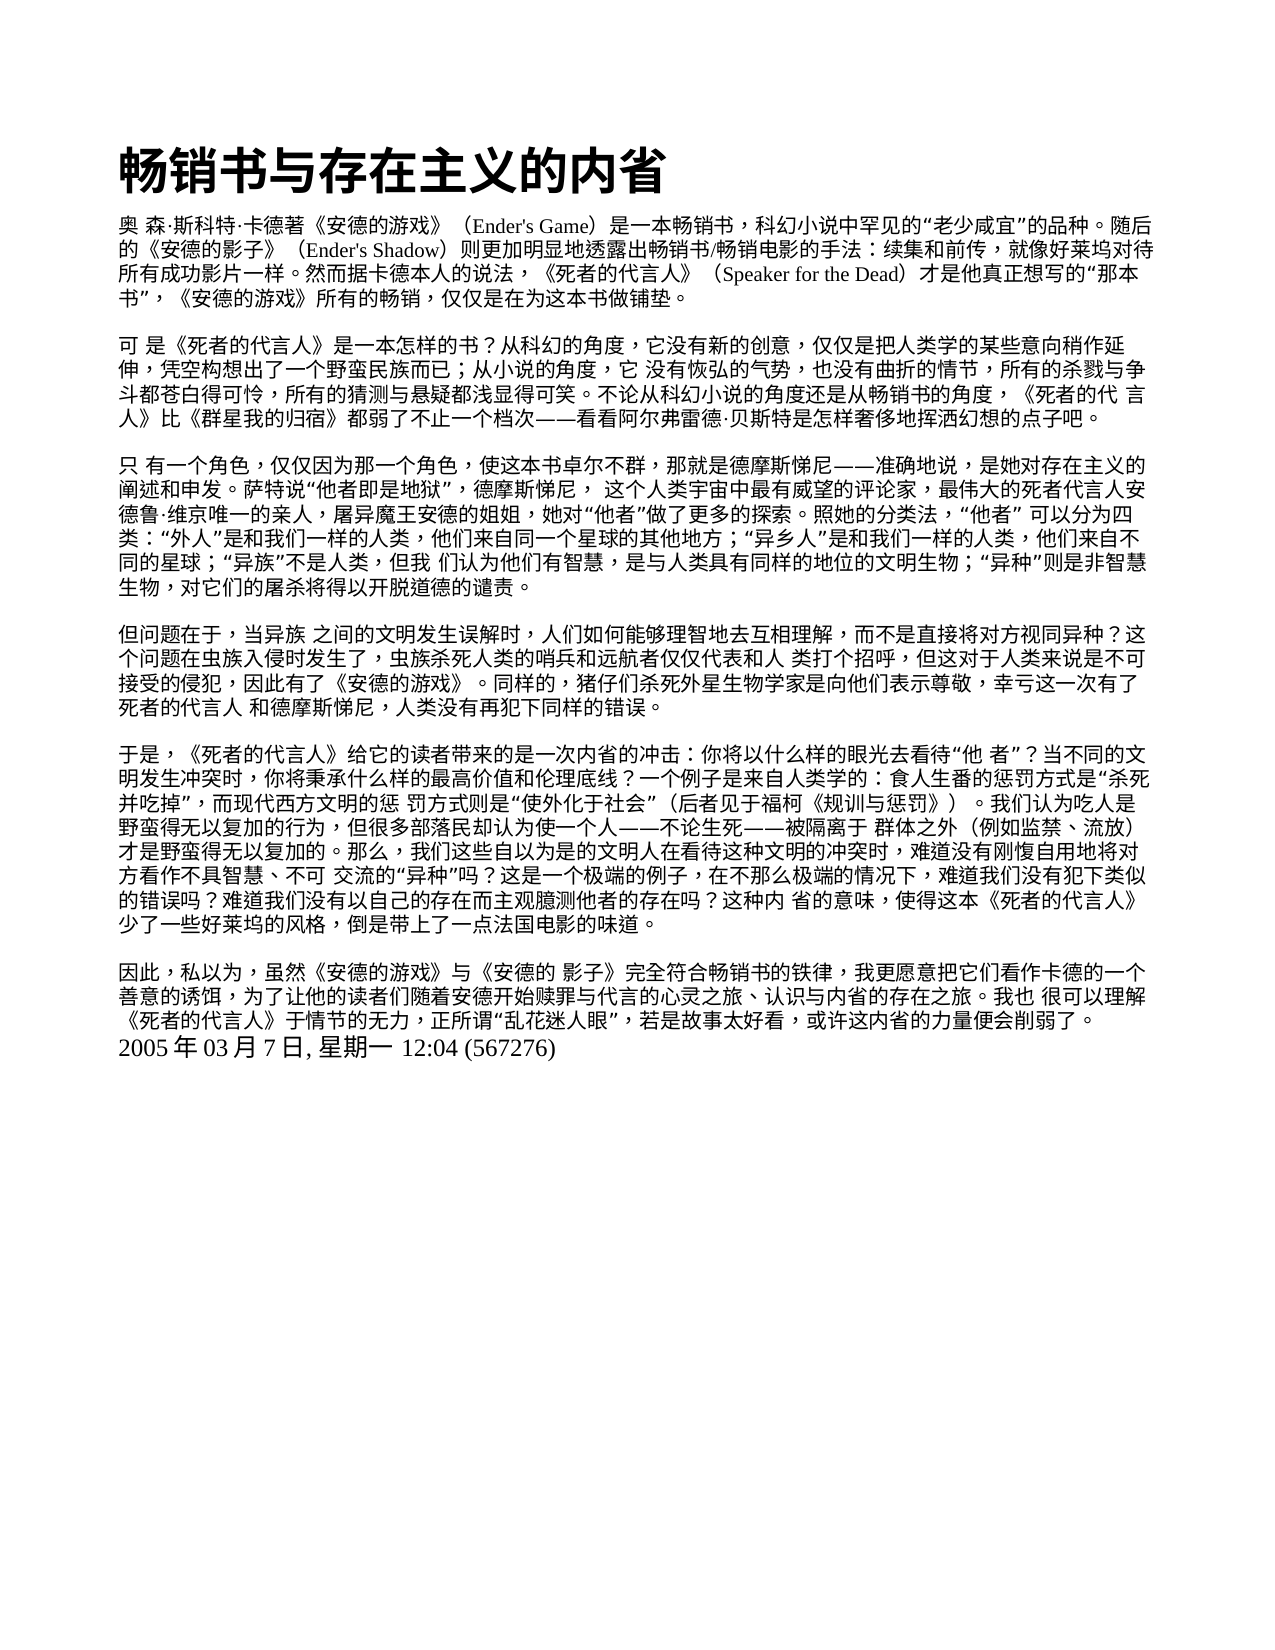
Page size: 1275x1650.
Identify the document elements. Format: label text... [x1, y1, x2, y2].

text 2005年03月7日, 星期一 12:04 (567276) [118, 1033, 1157, 1062]
text 奥 森·斯科特·卡德著《安德的游戏》（Ender's Game）是一本畅销书，科幻小说中罕见的“老少咸宜”的品种。随后的《安德的影子》（Ender's Shadow）则更加明显地透露出畅销书/畅销电影的手法：续集和前传，就像好莱坞对待所有成功影片一样。然而据卡德本人的说法，《死者的代言人》（Speaker for the Dead）才是他真正想写的“那本书”，《安德的游戏》所有的畅销，仅仅是在为这本书做铺垫。 可 是《死者的代言人》是一本怎样的书？从科幻的角度，它没有新的创意，仅仅是把人类学的某些意向稍作延伸，凭空构想出了一个野蛮民族而已；从小说的角度，它 没有恢弘的气势，也没有曲折的情节，所有的杀戮与争斗都苍白得可怜，所有的猜测与悬疑都浅显得可笑。不论从科幻小说的角度还是从畅销书的角度，《死者的代 言人》比《群星我的归宿》都弱了不止一个档次——看看阿尔弗雷德·贝斯特是怎样奢侈地挥洒幻想的点子吧。 只 有一个角色，仅仅因为那一个角色，使这本书卓尔不群，那就是德摩斯悌尼——准确地说，是她对存在主义的阐述和申发。萨特说“他者即是地狱”，德摩斯悌尼， 这个人类宇宙中最有威望的评论家，最伟大的死者代言人安德鲁·维京唯一的亲人，屠异魔王安德的姐姐，她对“他者”做了更多的探索。照她的分类法，“他者” 可以分为四类：“外人”是和我们一样的人类，他们来自同一个星球的其他地方；“异乡人”是和我们一样的人类，他们来自不同的星球；“异族”不是人类，但我 们认为他们有智慧，是与人类具有同样的地位的文明生物；“异种”则是非智慧生物，对它们的屠杀将得以开脱道德的谴责。 但问题在于，当异族 之间的文明发生误解时，人们如何能够理智地去互相理解，而不是直接将对方视同异种？这个问题在虫族入侵时发生了，虫族杀死人类的哨兵和远航者仅仅代表和人 类打个招呼，但这对于人类来说是不可接受的侵犯，因此有了《安德的游戏》。同样的，猪仔们杀死外星生物学家是向他们表示尊敬，幸亏这一次有了死者的代言人 和德摩斯悌尼，人类没有再犯下同样的错误。 于是，《死者的代言人》给它的读者带来的是一次内省的冲击：你将以什么样的眼光去看待“他 者”？当不同的文明发生冲突时，你将秉承什么样的最高价值和伦理底线？一个例子是来自人类学的：食人生番的惩罚方式是“杀死并吃掉”，而现代西方文明的惩 罚方式则是“使外化于社会”（后者见于福柯《规训与惩罚》）。我们认为吃人是野蛮得无以复加的行为，但很多部落民却认为使一个人——不论生死——被隔离于 群体之外（例如监禁、流放）才是野蛮得无以复加的。那么，我们这些自以为是的文明人在看待这种文明的冲突时，难道没有刚愎自用地将对方看作不具智慧、不可 交流的“异种”吗？这是一个极端的例子，在不那么极端的情况下，难道我们没有犯下类似的错误吗？难道我们没有以自己的存在而主观臆测他者的存在吗？这种内 省的意味，使得这本《死者的代言人》少了一些好莱坞的风格，倒是带上了一点法国电影的味道。 因此，私以为，虽然《安德的游戏》与《安德的 影子》完全符合畅销书的铁律，我更愿意把它们看作卡德的一个善意的诱饵，为了让他的读者们随着安德开始赎罪与代言的心灵之旅、认识与内省的存在之旅。我也 很可以理解《死者的代言人》于情节的无力，正所谓“乱花迷人眼”，若是故事太好看，或许这内省的力量便会削弱了。 [118, 214, 1157, 1033]
subtitle 畅销书与存在主义的内省 [118, 143, 1157, 201]
